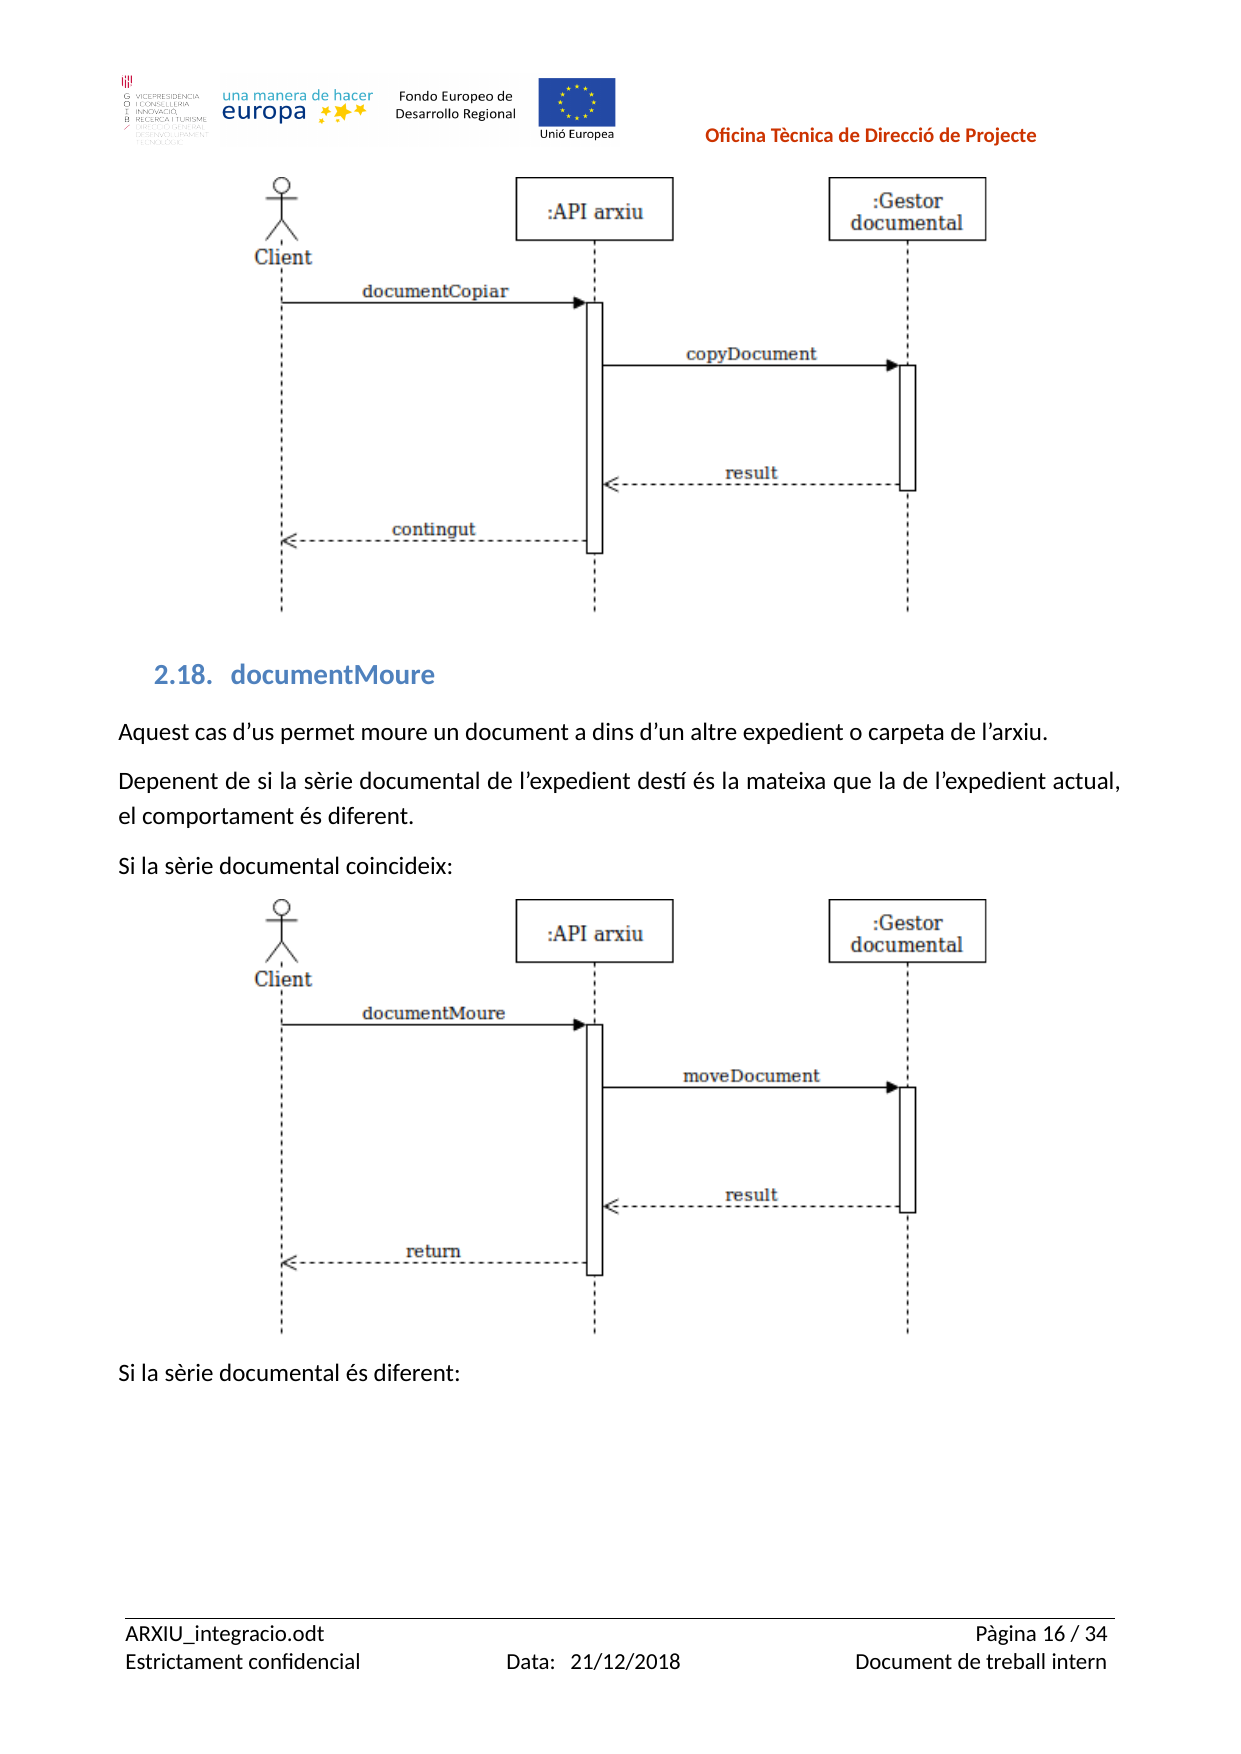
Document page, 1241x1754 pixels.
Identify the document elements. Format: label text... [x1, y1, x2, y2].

text Si la sèrie documental és diferent: [118, 1358, 1122, 1388]
picture [253, 177, 987, 617]
picture [118, 73, 213, 147]
subtitle documentMoure [153, 656, 1122, 692]
picture [253, 899, 987, 1339]
text Si la sèrie documental coincideix: [118, 850, 1122, 880]
picture [219, 73, 621, 147]
text Depenent de si la sèrie documental de l’expedient destí és la mateixa que la de l’expedient actual, el comportament és diferent. [118, 765, 1122, 831]
text Aquest cas d’us permet moure un document a dins d’un altre expedient o carpeta de l’arxiu. [118, 716, 1122, 746]
